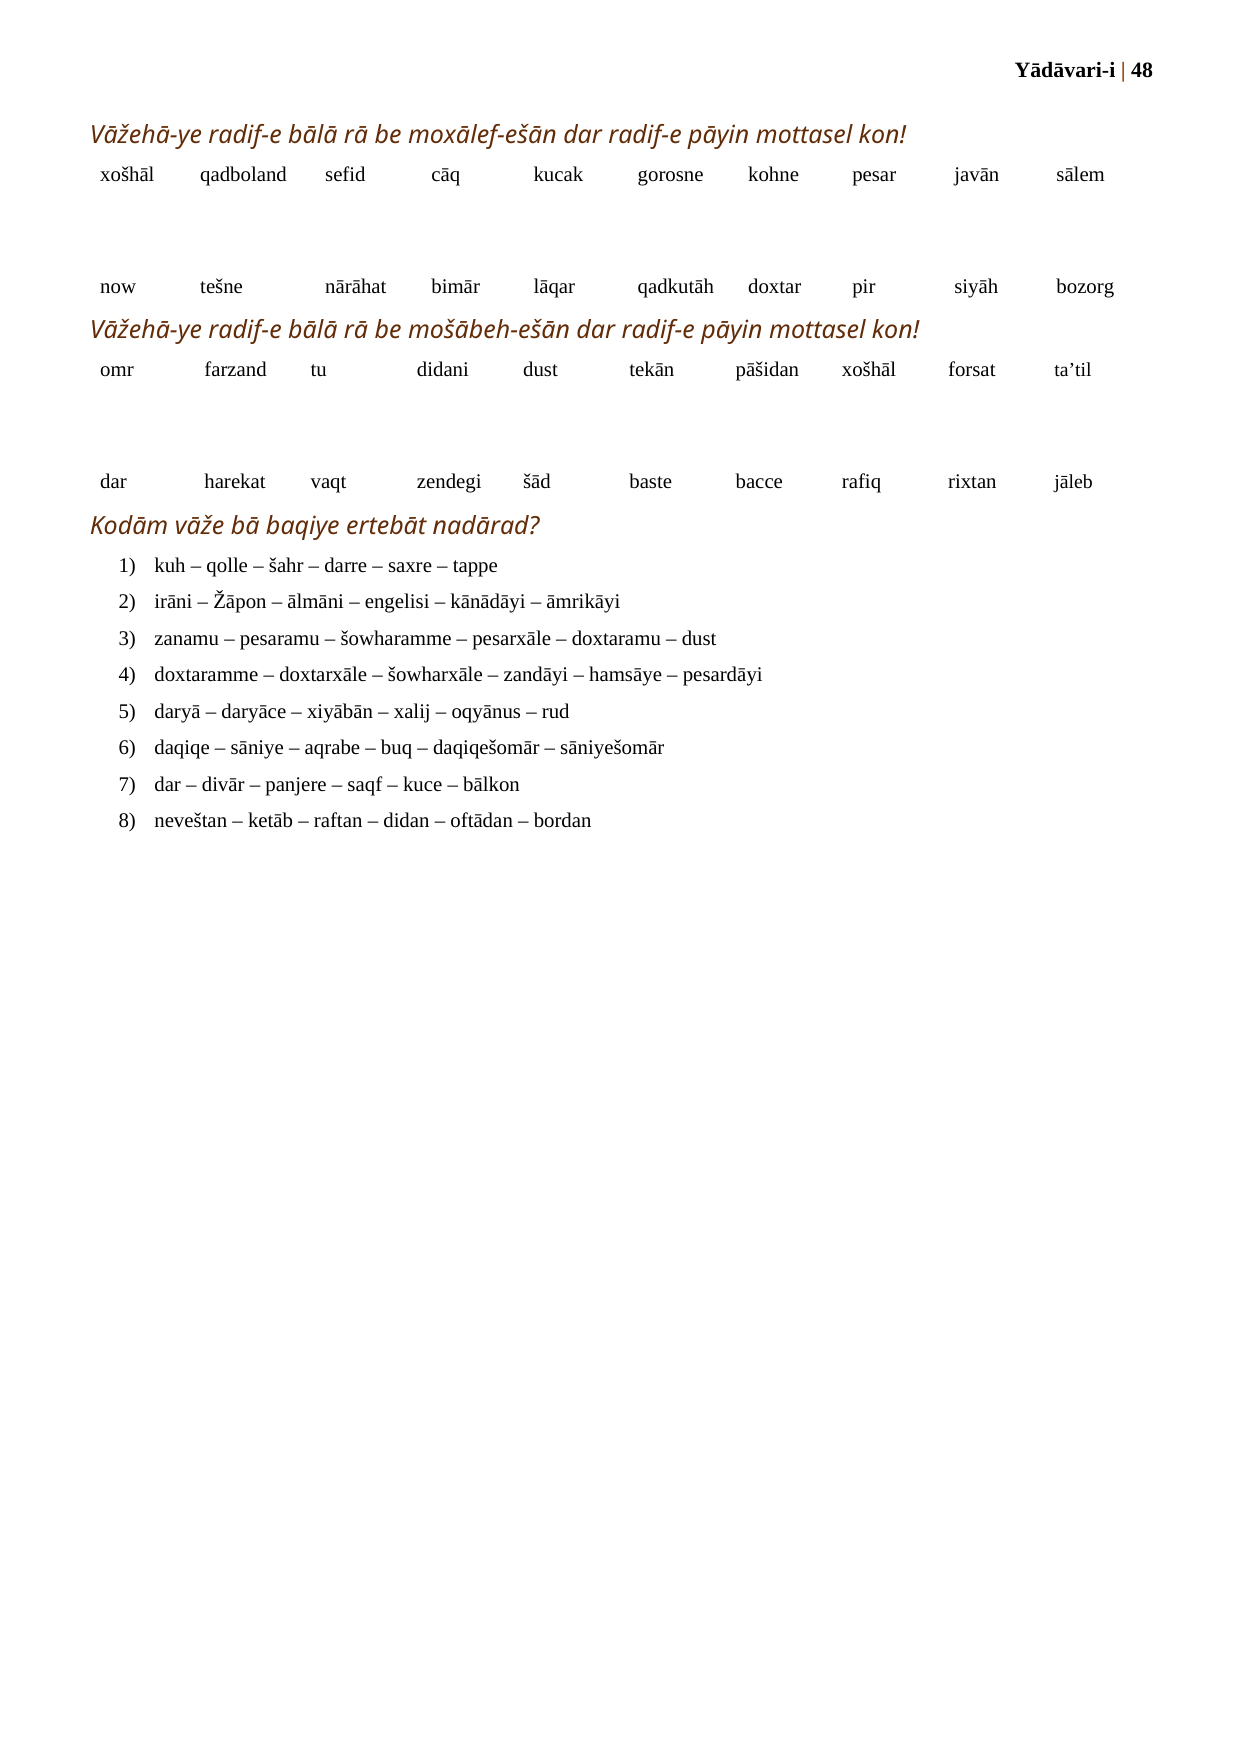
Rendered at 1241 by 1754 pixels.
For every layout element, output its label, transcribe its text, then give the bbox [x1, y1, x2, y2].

list irāni – Žāpon – ālmāni – engelisi – kānādāyi – āmrikāyi [118, 589, 1153, 613]
text omr farzand tu didani dust tekān pāšidan xošhāl forsat ta’til [100, 357, 1153, 381]
text Vāžehā‐ye radif‐e bālā rā be mošābeh‐ešān dar radif‐e pāyin mottasel kon! [89, 312, 1153, 346]
list neveštan – ketāb – raftan – didan – oftādan – bordan [118, 808, 1153, 832]
text dar harekat vaqt zendegi šād baste bacce rafiq rixtan jāleb [100, 469, 1153, 493]
list kuh – qolle – šahr – darre – saxre – tappe [118, 553, 1153, 577]
text now tešne nārāhat bimār lāqar qadkutāh doxtar pir siyāh bozorg [100, 274, 1153, 298]
text xošhāl qadboland sefid cāq kucak gorosne kohne pesar javān sālem [100, 162, 1153, 186]
list daqiqe – sāniye – aqrabe – buq – daqiqešomār – sāniyešomār [118, 735, 1153, 759]
text Vāžehā‐ye radif‐e bālā rā be moxālef‐ešān dar radif‐e pāyin mottasel kon! [89, 116, 1153, 150]
list daryā – daryāce – xiyābān – xalij – oqyānus – rud [118, 699, 1153, 723]
text Kodām vāže bā baqiye ertebāt nadārad? [89, 507, 1153, 541]
list zanamu – pesaramu – šowharamme – pesarxāle – doxtaramu – dust [118, 626, 1153, 650]
list doxtaramme – doxtarxāle – šowharxāle – zandāyi – hamsāye – pesardāyi [118, 662, 1153, 686]
text Yādāvari‐i | 48 [89, 57, 1153, 82]
list dar – divār – panjere – saqf – kuce – bālkon [118, 772, 1153, 796]
